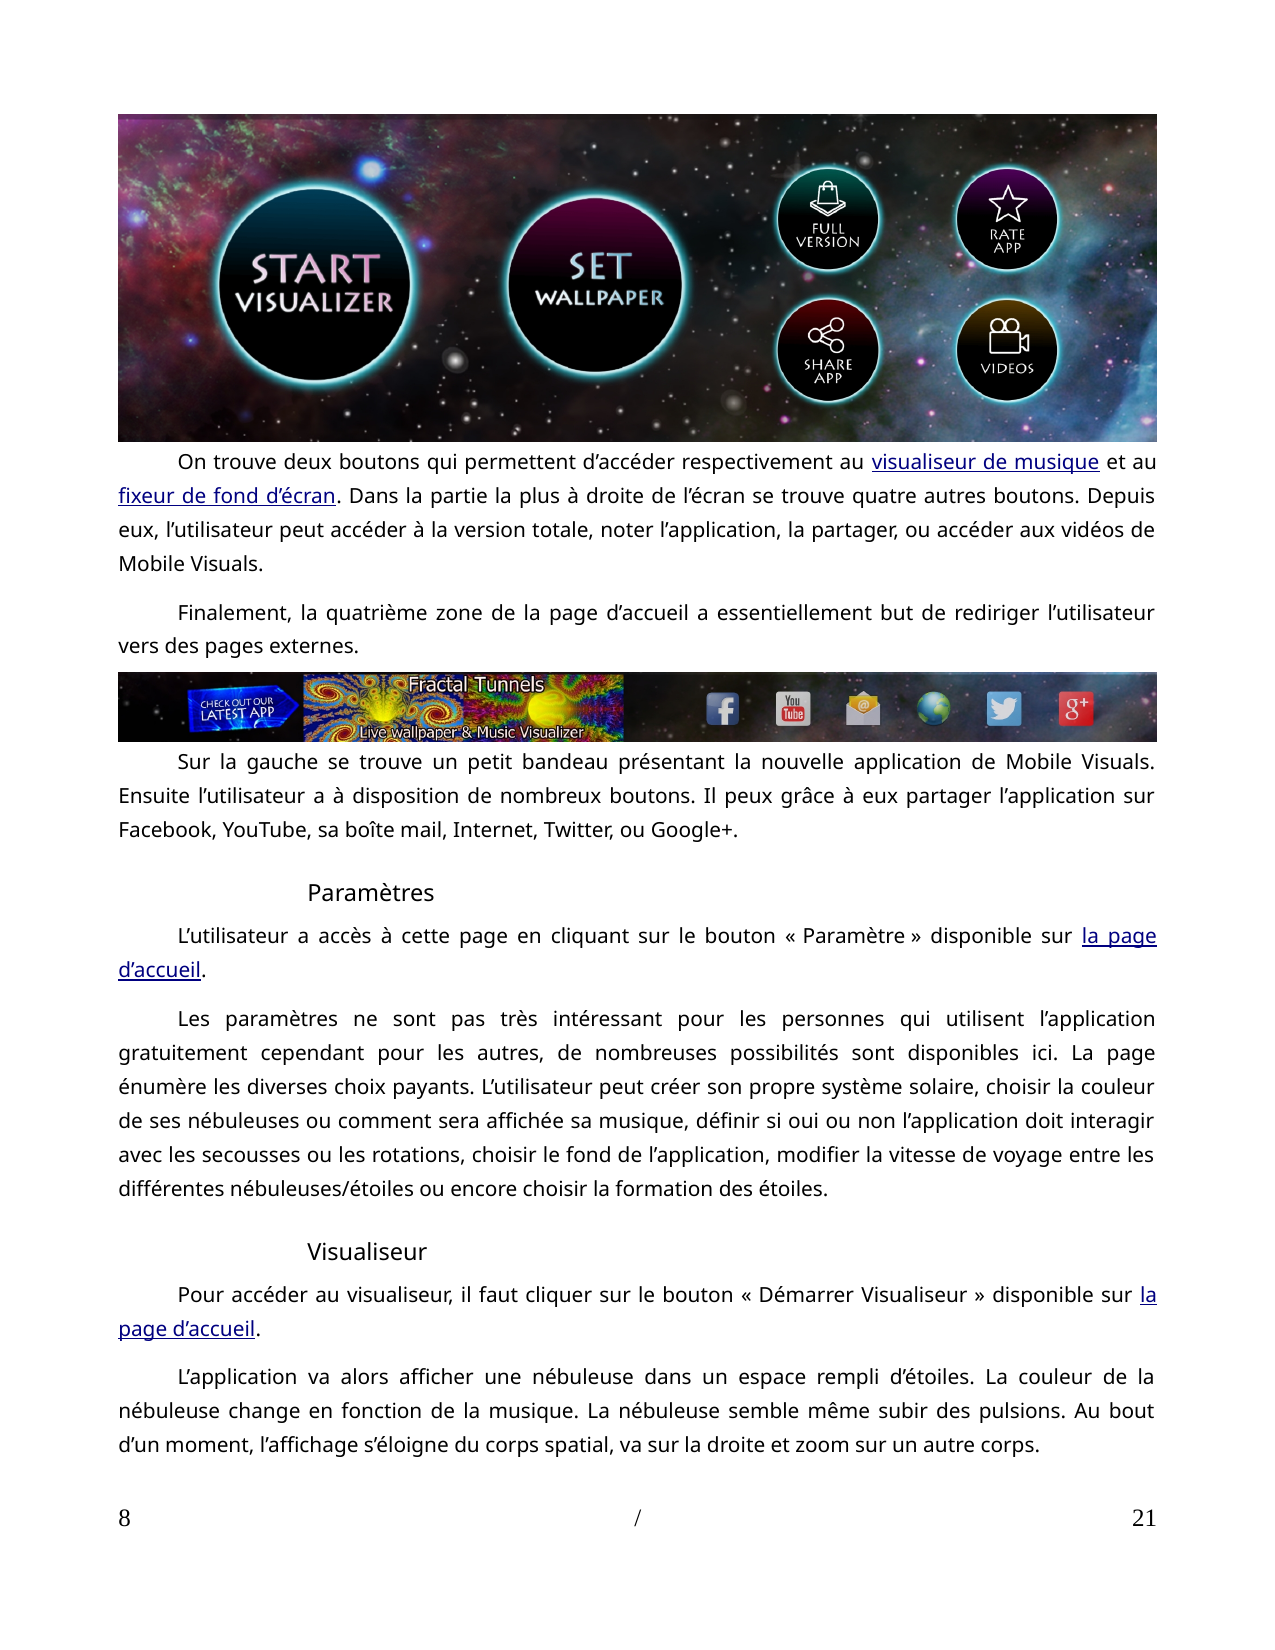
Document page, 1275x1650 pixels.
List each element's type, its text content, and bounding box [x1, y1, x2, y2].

text L’application va alors afficher une nébuleuse dans un espace rempli d’étoiles. La couleur de la nébuleuse change en fonction de la musique. La nébuleuse semble même subir des pulsions. Au bout d’un moment, l’affichage s’éloigne du corps spatial, va sur la droite et zoom sur un autre corps. [118, 1362, 1157, 1459]
text L’utilisateur a accès à cette page en cliquant sur le bouton « Paramètre » disponible sur la page d’accueil. [118, 921, 1157, 983]
text Pour accéder au visualiseur, il faut cliquer sur le bouton « Démarrer Visualiseur » disponible sur la page d’accueil. [118, 1280, 1157, 1342]
picture [118, 114, 1157, 442]
subtitle Visualiseur [118, 1235, 1157, 1267]
text Finalement, la quatrième zone de la page d’accueil a essentiellement but de rediriger l’utilisateur vers des pages externes. [118, 598, 1157, 660]
text Les paramètres ne sont pas très intéressant pour les personnes qui utilisent l’application gratuitement cependant pour les autres, de nombreuses possibilités sont disponibles ici. La page énumère les diverses choix payants. L’utilisateur peut créer son propre système solaire, choisir la couleur de ses nébuleuses ou comment sera affichée sa musique, définir si oui ou non l’application doit interagir avec les secousses ou les rotations, choisir le fond de l’application, modifier la vitesse de voyage entre les différentes nébuleuses/étoiles ou encore choisir la formation des étoiles. [118, 1004, 1157, 1202]
subtitle Paramètres [118, 876, 1157, 908]
text On trouve deux boutons qui permettent d’accéder respectivement au visualiseur de musique et au fixeur de fond d’écran. Dans la partie la plus à droite de l’écran se trouve quatre autres boutons. Depuis eux, l’utilisateur peut accéder à la version totale, noter l’application, la partager, ou accéder aux vidéos de Mobile Visuals. [118, 442, 1157, 577]
text Sur la gauche se trouve un petit bandeau présentant la nouvelle application de Mobile Visuals. Ensuite l’utilisateur a à disposition de nombreux boutons. Il peux grâce à eux partager l’application sur Facebook, YouTube, sa boîte mail, Internet, Twitter, ou Google+. [118, 680, 1157, 844]
